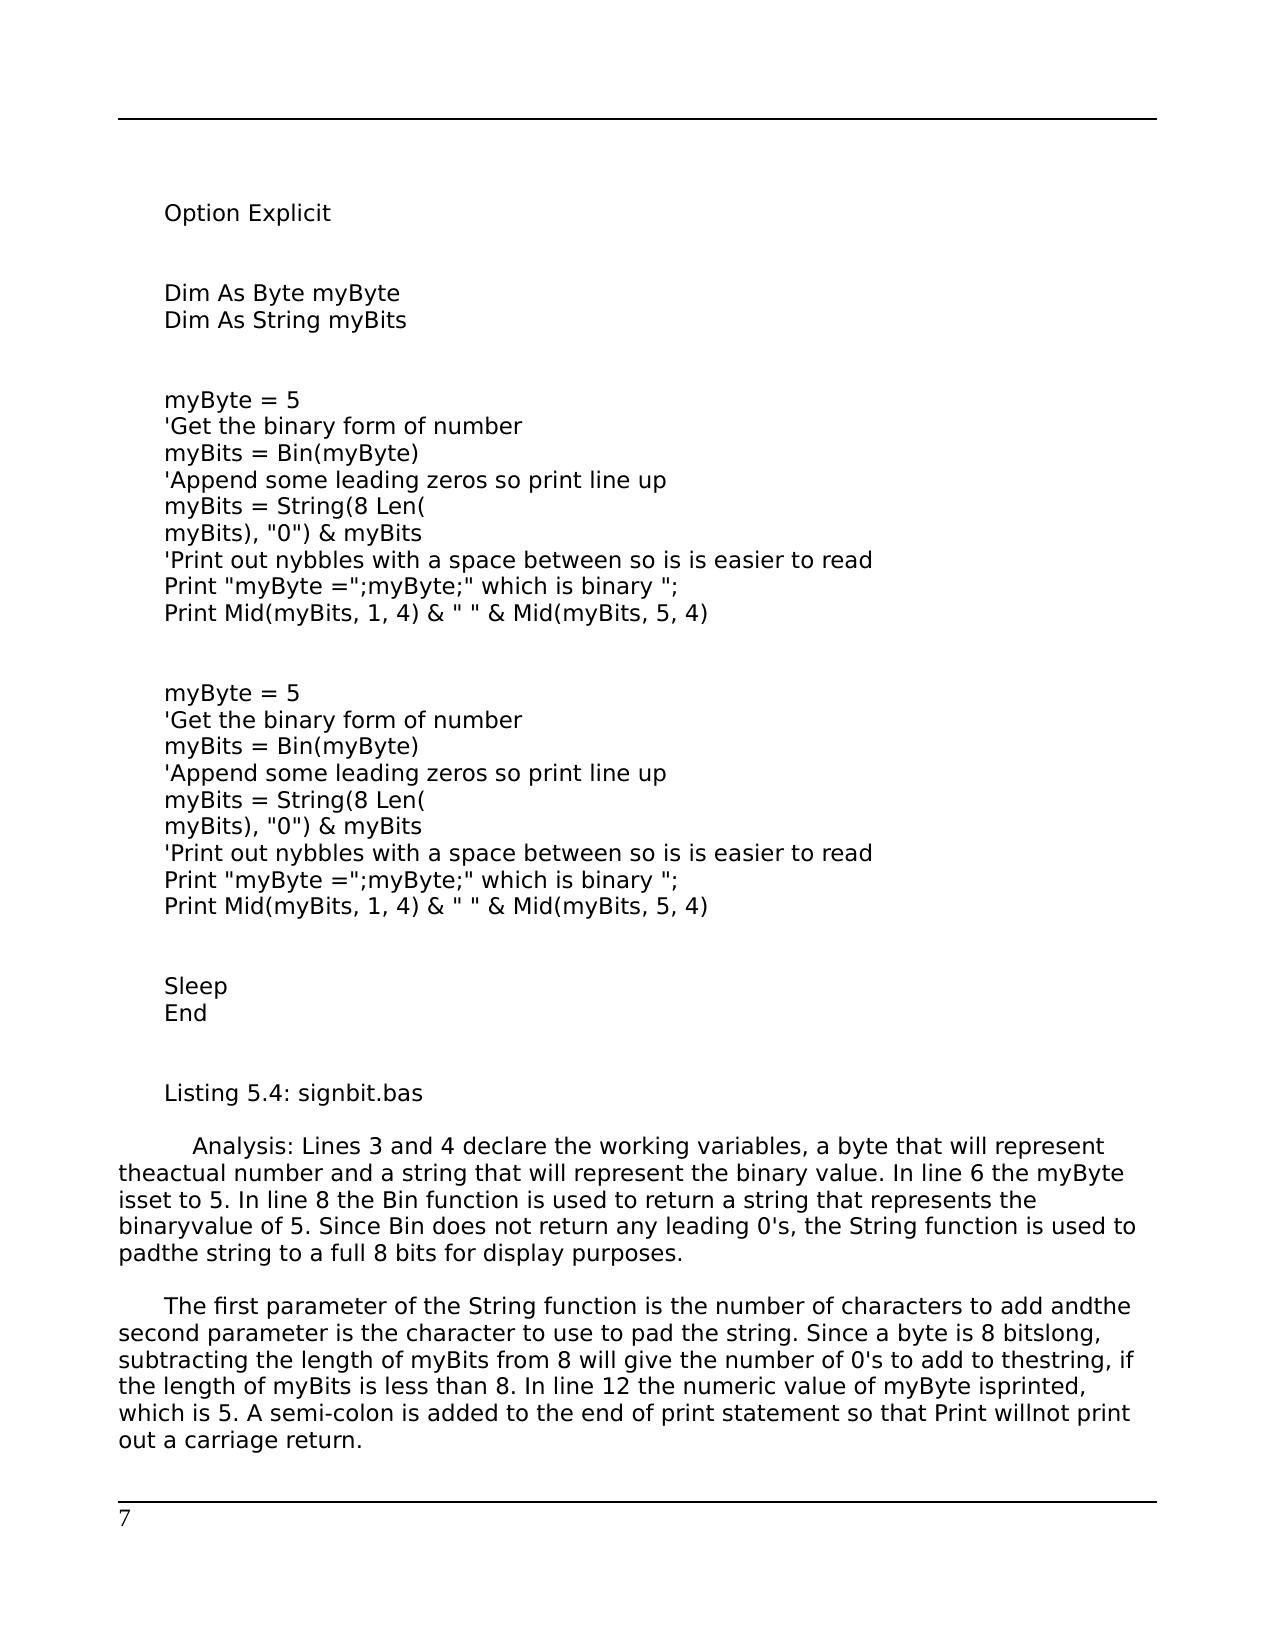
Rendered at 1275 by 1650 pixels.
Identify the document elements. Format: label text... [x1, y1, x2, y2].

text 'Print out nybbles with a space between so is is easier to read [118, 547, 1157, 573]
text Print Mid(myBits, 1, 4) & " " & Mid(myBits, 5, 4) [118, 893, 1157, 920]
text 'Get the binary form of number [118, 413, 1157, 440]
text 'Append some leading zeros so print line up [118, 760, 1157, 787]
text End [118, 1000, 1157, 1027]
text Print "myByte =";myByte;" which is binary "; [118, 867, 1157, 893]
text Print "myByte =";myByte;" which is binary "; [118, 573, 1157, 600]
text myBits = String(8 Len( [118, 787, 1157, 813]
text myBits), "0") & myBits [118, 813, 1157, 840]
text 'Get the binary form of number [118, 707, 1157, 733]
text myBits = String(8 Len( [118, 493, 1157, 520]
text myByte = 5 [118, 387, 1157, 413]
text Dim As Byte myByte [118, 280, 1157, 307]
text 'Append some leading zeros so print line up [118, 467, 1157, 493]
text Option Explicit [118, 200, 1157, 227]
text Print Mid(myBits, 1, 4) & " " & Mid(myBits, 5, 4) [118, 600, 1157, 627]
text Sleep [118, 973, 1157, 1000]
text Listing 5.4: signbit.bas [118, 1080, 1157, 1107]
text Analysis: Lines 3 and 4 declare the working variables, a byte that will represent theactual number and a string that will represent the binary value. In line 6 the myByte isset to 5. In line 8 the Bin function is used to return a string that represents the binaryvalue of 5. Since Bin does not return any leading 0's, the String function is used to padthe string to a full 8 bits for display purposes. [118, 1133, 1157, 1267]
text The first parameter of the String function is the number of characters to add andthe second parameter is the character to use to pad the string. Since a byte is 8 bitslong, subtracting the length of myBits from 8 will give the number of 0's to add to thestring, if the length of myBits is less than 8. In line 12 the numeric value of myByte isprinted, which is 5. A semi-colon is added to the end of print statement so that Print willnot print out a carriage return. [118, 1293, 1157, 1453]
text myByte = 5 [118, 680, 1157, 707]
text myBits = Bin(myByte) [118, 733, 1157, 760]
text myBits = Bin(myByte) [118, 440, 1157, 467]
text Dim As String myBits [118, 307, 1157, 333]
text 'Print out nybbles with a space between so is is easier to read [118, 840, 1157, 867]
text myBits), "0") & myBits [118, 520, 1157, 547]
